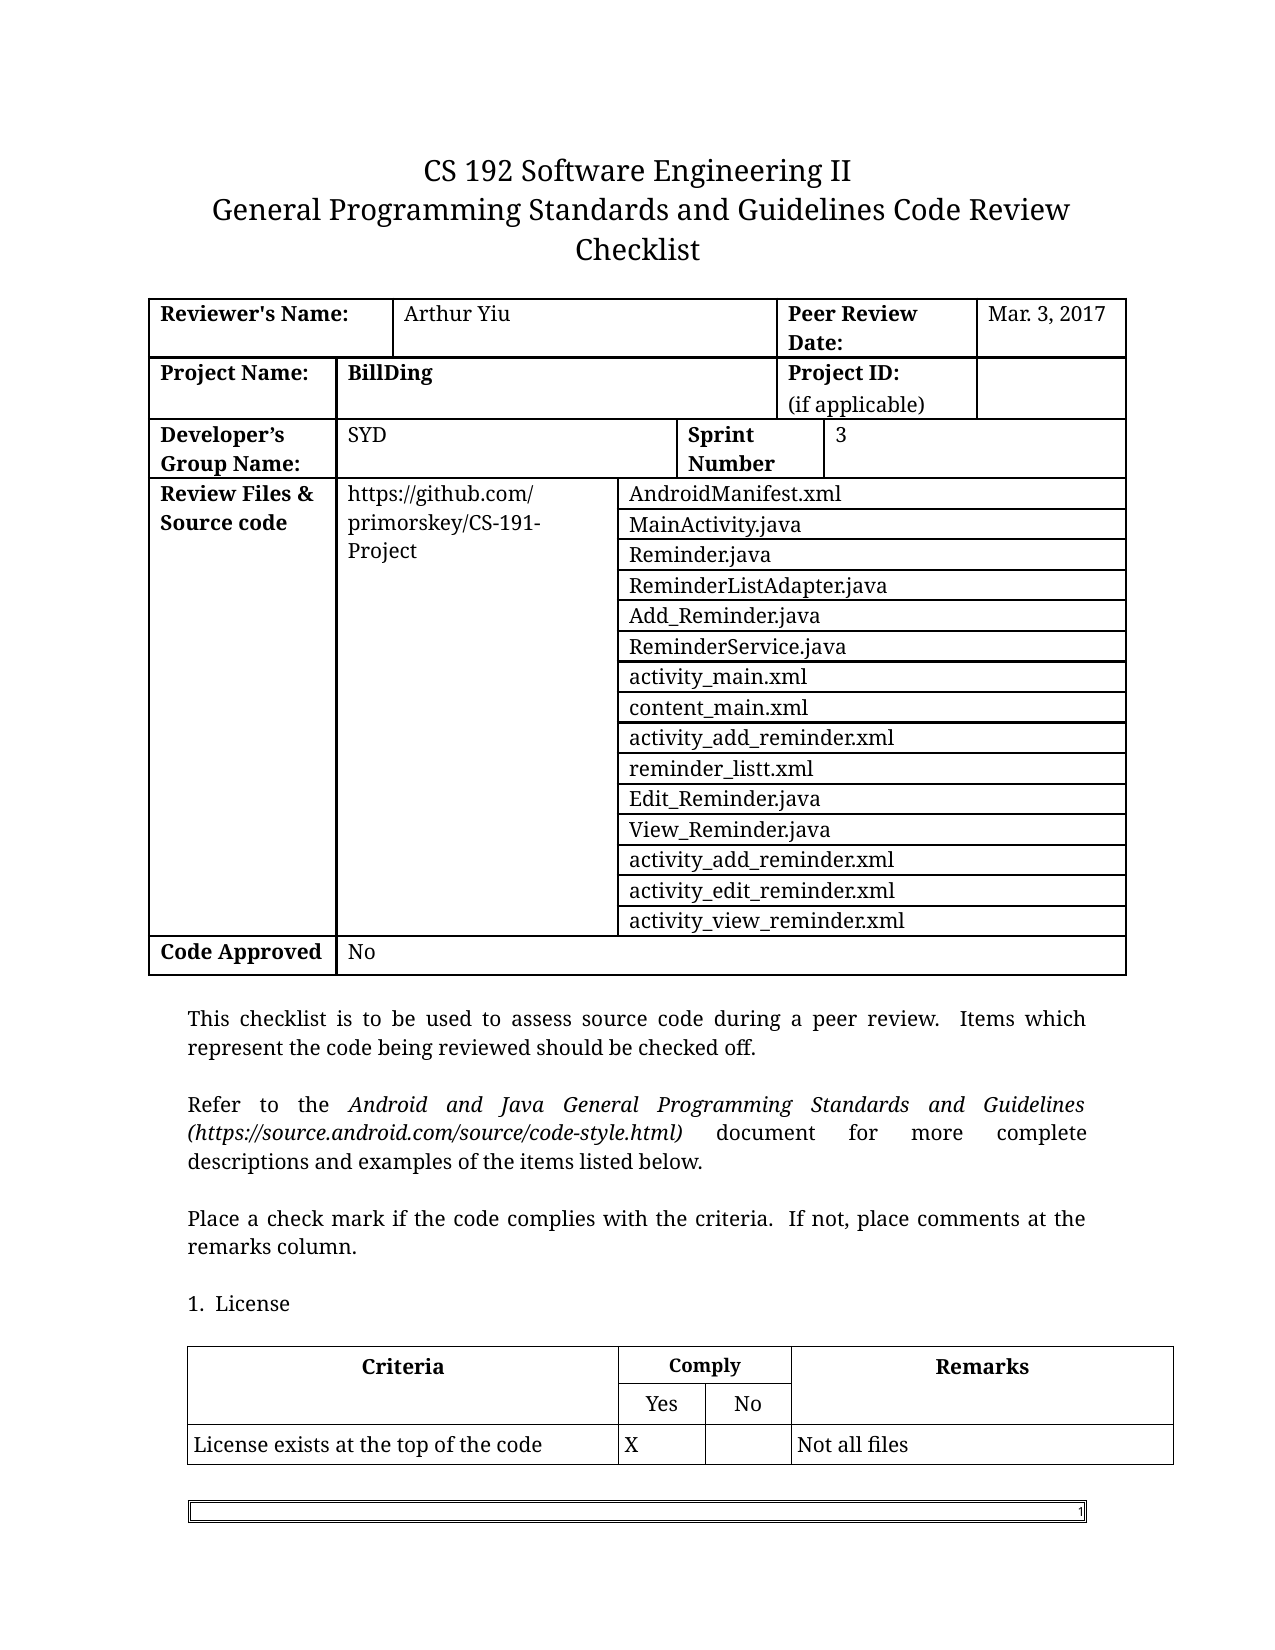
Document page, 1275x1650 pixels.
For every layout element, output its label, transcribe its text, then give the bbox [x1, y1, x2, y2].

table_cell BillDing [338, 359, 776, 418]
table_cell MainActivity.java [619, 510, 1125, 538]
table_header Remarks [792, 1347, 1173, 1424]
table_header Comply [619, 1347, 791, 1383]
table_cell ReminderService.java [619, 632, 1125, 660]
table_header Arthur Yiu [394, 300, 776, 356]
table_cell (if applicable) [778, 388, 976, 418]
table_cell No [706, 1384, 791, 1424]
table_cell No [338, 937, 1125, 974]
table_cell content_main.xml [619, 693, 1125, 721]
table_cell View_Reminder.java [619, 815, 1125, 843]
table_cell Project Name: [150, 359, 335, 418]
table_cell Add_Reminder.java [619, 601, 1125, 630]
text 1. License [187, 1289, 1087, 1317]
table_cell Code Approved [150, 937, 335, 974]
table_cell activity_add_reminder.xml [619, 846, 1125, 874]
table_cell Reminder.java [619, 540, 1125, 569]
table_cell [706, 1425, 791, 1464]
table_header Mar. 3, 2017 [978, 300, 1125, 356]
text CS 192 Software Engineering II [187, 150, 1087, 190]
table_cell activity_add_reminder.xml [619, 724, 1125, 752]
table_cell Sprint Number [678, 420, 823, 477]
table_cell activity_main.xml [619, 663, 1125, 691]
table_cell activity_edit_reminder.xml [619, 876, 1125, 904]
table_cell Not all files [792, 1425, 1173, 1464]
table_header Peer Review Date: [778, 300, 976, 356]
table_cell 3 [825, 420, 1125, 477]
table_cell License exists at the top of the code [188, 1425, 618, 1464]
table_cell https://github.com/primorskey/CS-191-Project [338, 479, 617, 935]
text General Programming Standards and Guidelines Code Review Checklist [187, 190, 1087, 269]
table_cell Edit_Reminder.java [619, 785, 1125, 813]
text This checklist is to be used to assess source code during a peer review. Items which represent the code being reviewed should be checked off. [187, 1004, 1087, 1061]
text Place a check mark if the code complies with the criteria. If not, place comments at the remarks column. [187, 1204, 1087, 1261]
table_cell ReminderListAdapter.java [619, 571, 1125, 599]
table_cell X [619, 1425, 705, 1464]
table_cell [978, 359, 1125, 418]
table_cell reminder_listt.xml [619, 754, 1125, 782]
table_cell Project ID: [778, 359, 976, 388]
table_cell activity_view_reminder.xml [619, 907, 1125, 935]
table_cell AndroidManifest.xml [619, 479, 1125, 508]
text Refer to the Android and Java General Programming Standards and Guidelines (https://source.android.com/source/code-style.html) document for more complete descriptions and examples of the items listed below. [187, 1090, 1087, 1175]
table_cell Developer’s Group Name: [150, 420, 335, 477]
table_cell SYD [338, 420, 676, 477]
table_header Criteria [188, 1347, 618, 1424]
table_cell Review Files & Source code [150, 479, 335, 935]
table_header Reviewer's Name: [150, 300, 392, 356]
table_cell Yes [619, 1384, 705, 1424]
